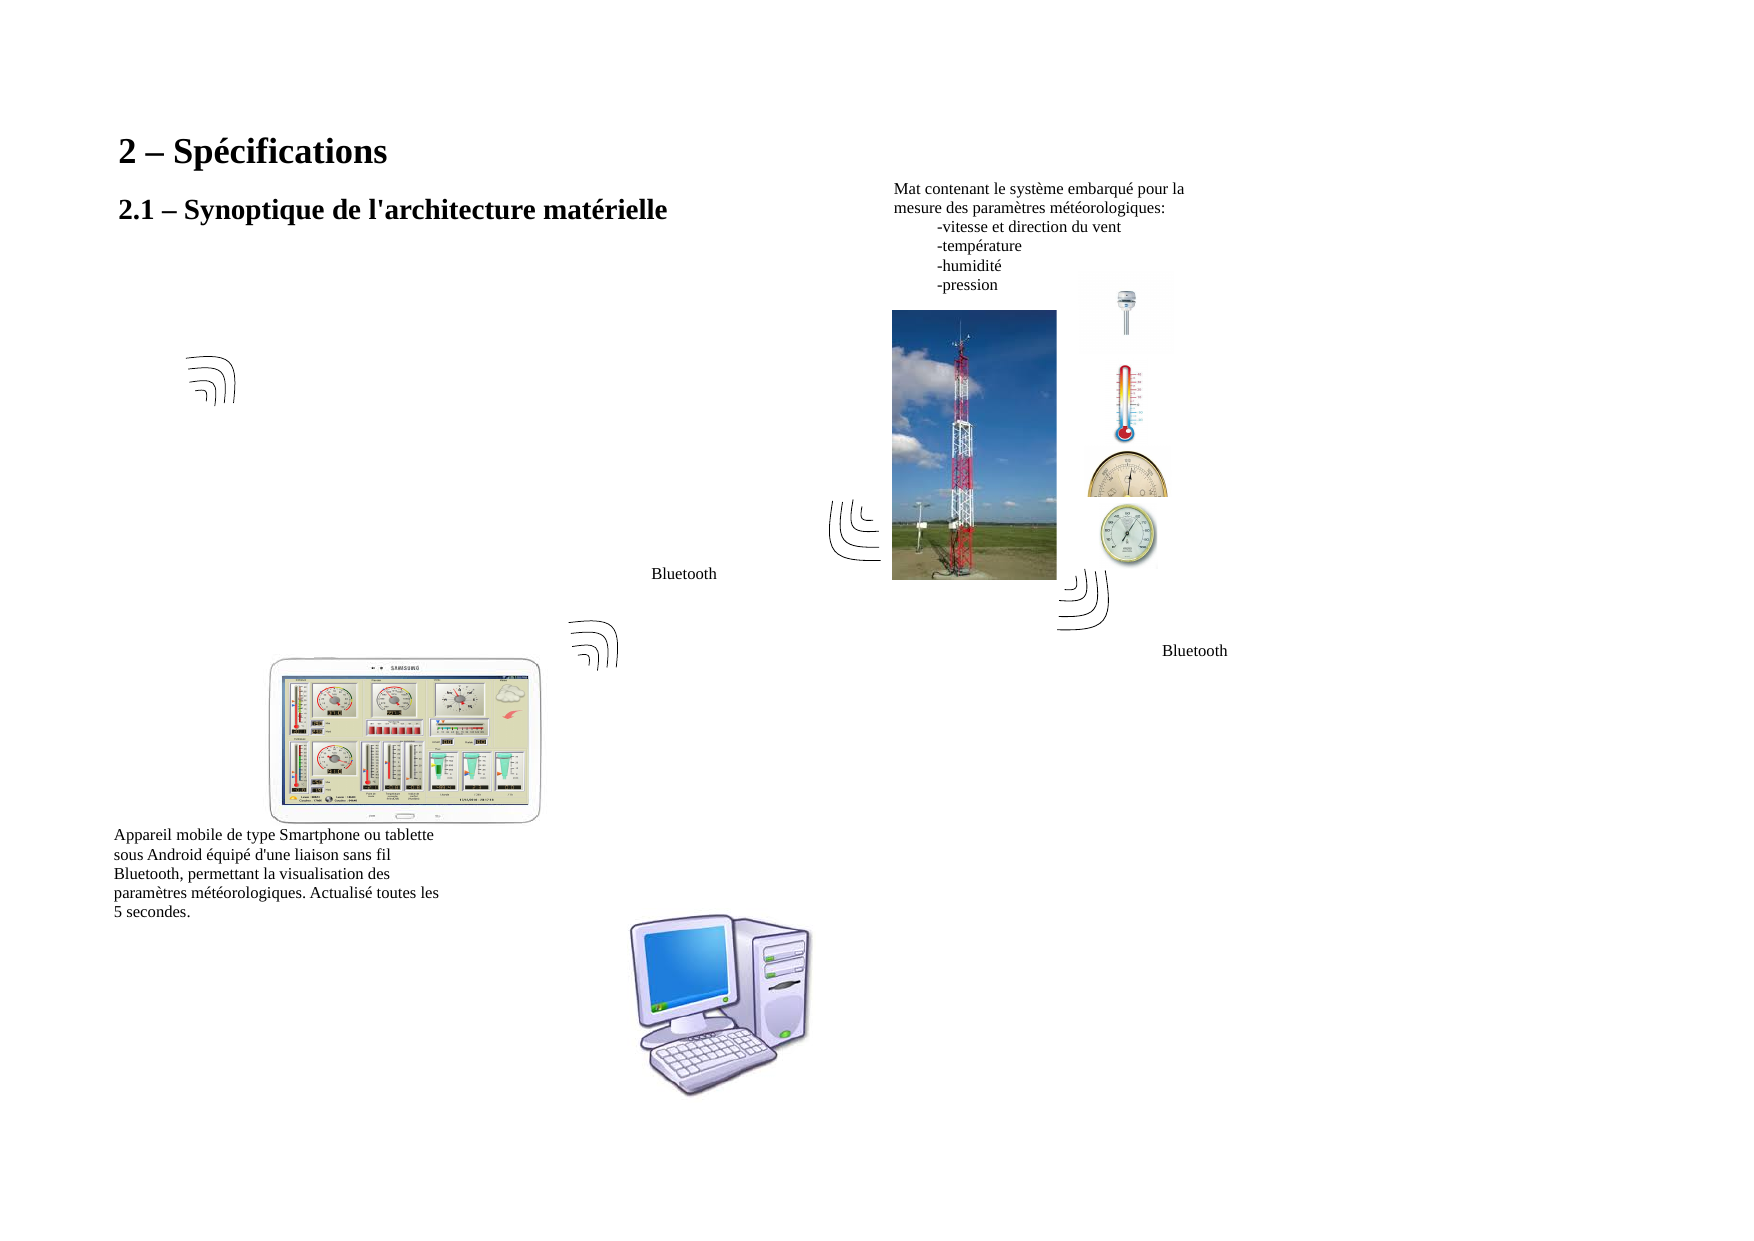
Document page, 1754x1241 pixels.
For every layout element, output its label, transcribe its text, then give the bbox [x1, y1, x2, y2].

subtitle Spécifications [118, 130, 1636, 172]
picture [627, 908, 816, 1103]
picture [1098, 503, 1158, 569]
subtitle [1212, 192, 1636, 226]
picture [1078, 271, 1174, 354]
picture [262, 654, 550, 826]
subtitle Synoptique de l'architecture matérielle [118, 192, 893, 226]
picture [892, 310, 1057, 580]
picture [1083, 358, 1172, 497]
